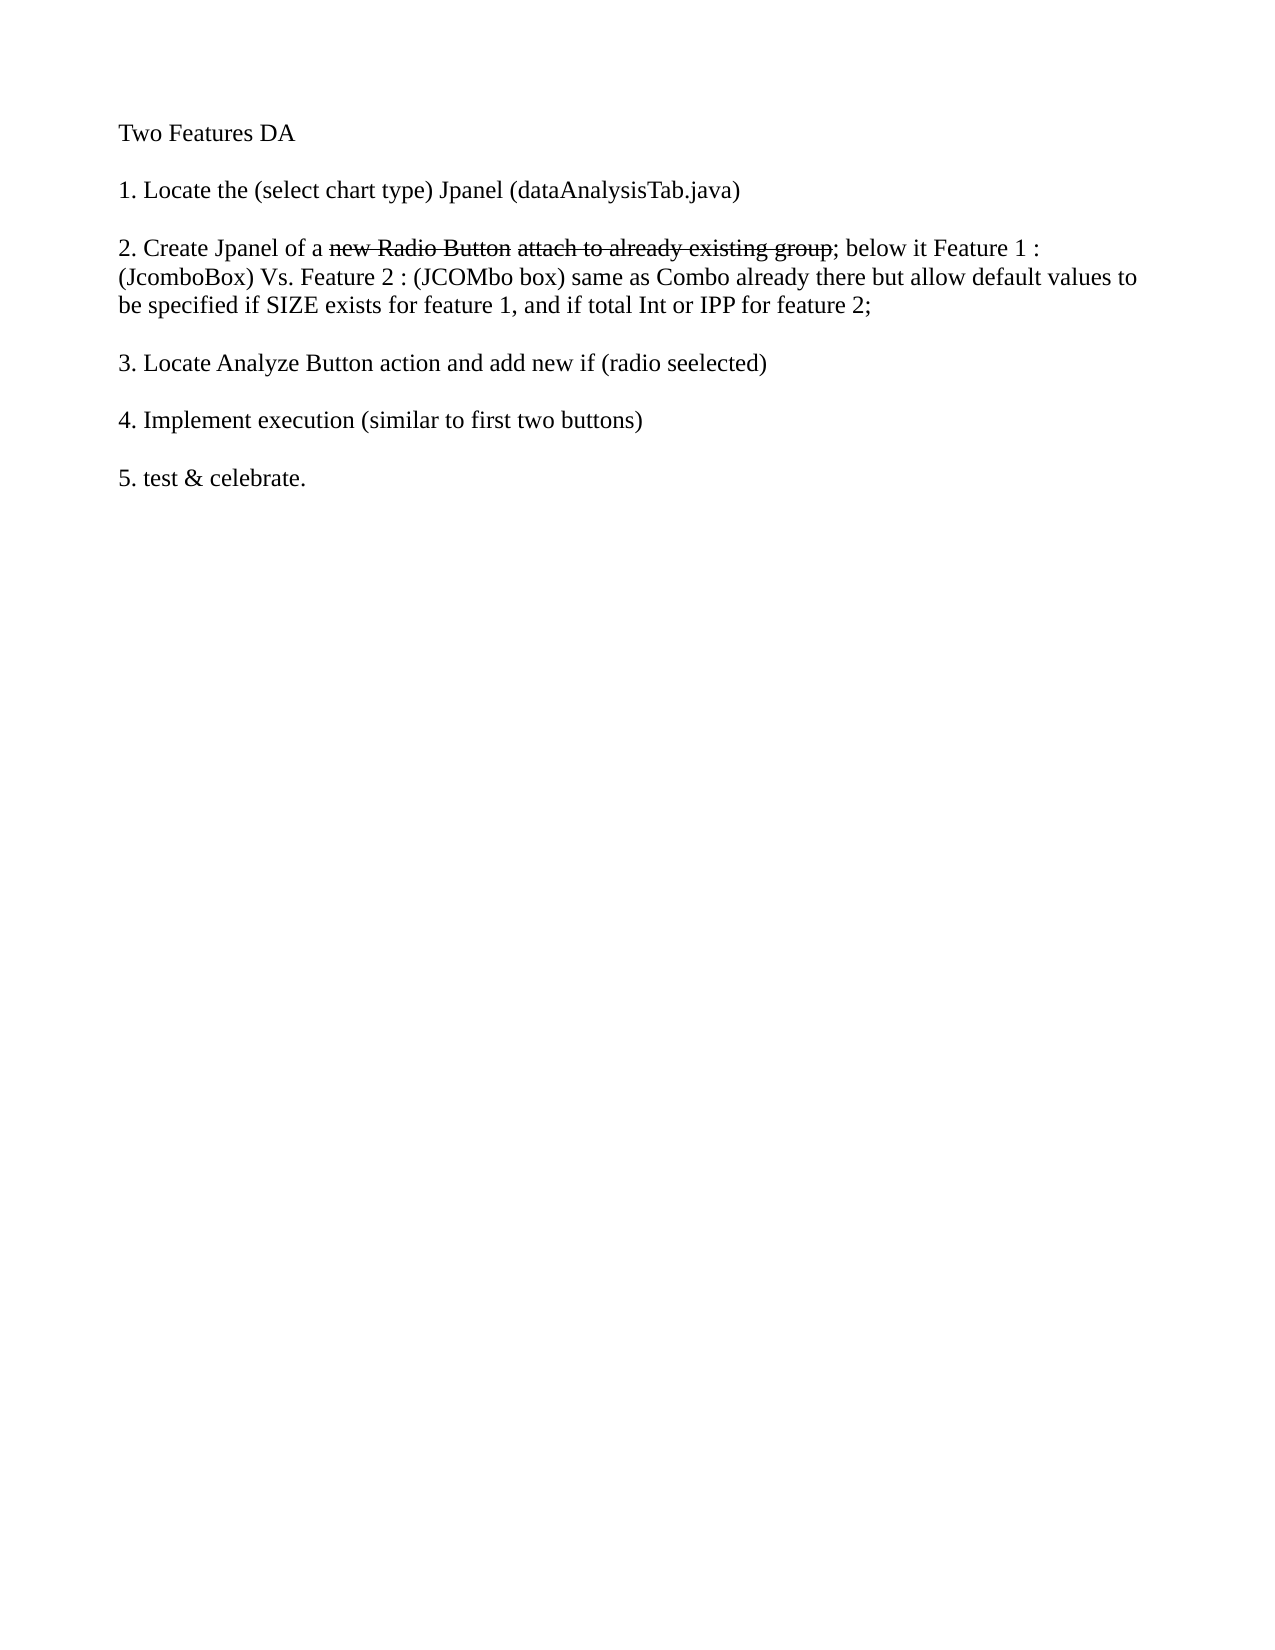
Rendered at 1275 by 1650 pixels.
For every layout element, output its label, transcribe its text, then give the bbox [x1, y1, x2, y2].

text 4. Implement execution (similar to first two buttons) [118, 406, 1157, 434]
text Two Features DA [118, 118, 1157, 147]
text 3. Locate Analyze Button action and add new if (radio seelected) [118, 348, 1157, 377]
text 2. Create Jpanel of a new Radio Button attach to already existing group; below it Feature 1 : (JcomboBox) Vs. Feature 2 : (JCOMbo box) same as Combo already there but allow default values to be specified if SIZE exists for feature 1, and if total Int or IPP for feature 2; [118, 233, 1157, 319]
text 5. test & celebrate. [118, 463, 1157, 492]
text 1. Locate the (select chart type) Jpanel (dataAnalysisTab.java) [118, 176, 1157, 204]
